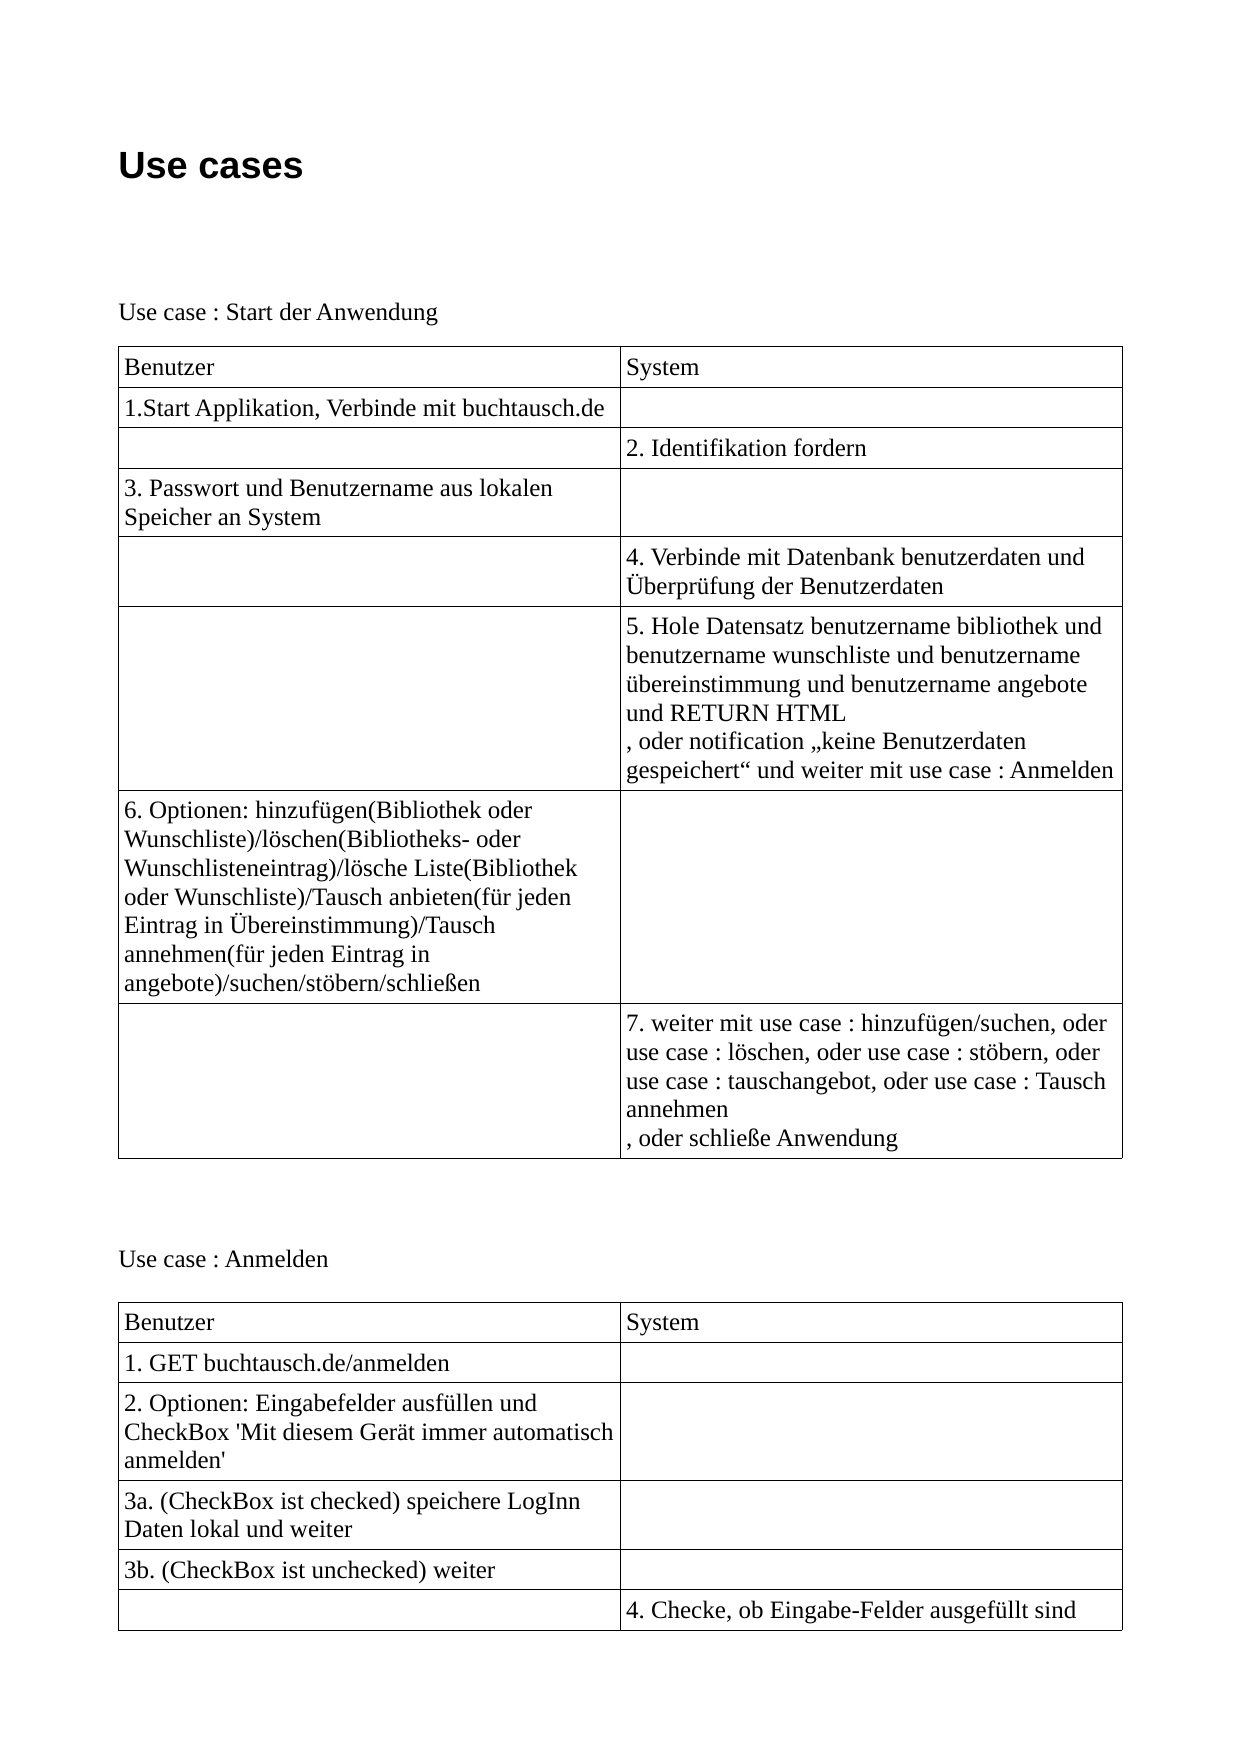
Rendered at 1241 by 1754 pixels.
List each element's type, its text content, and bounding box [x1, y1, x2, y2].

table_cell [119, 1590, 620, 1630]
table_cell [119, 607, 620, 789]
table_cell [119, 428, 620, 467]
table_cell [621, 388, 1122, 427]
table_header System [621, 347, 1122, 387]
text Use case : Anmelden [118, 1244, 1122, 1273]
table_cell [621, 791, 1122, 1002]
table_cell 4. Checke, ob Eingabe-Felder ausgefüllt sind [621, 1590, 1122, 1630]
table_cell [621, 1343, 1122, 1382]
table_cell [621, 469, 1122, 536]
table_header Benutzer [119, 347, 620, 387]
table_cell 7. weiter mit use case : hinzufügen/suchen, oder use case : löschen, oder use case : stöbern, oder use case : tauschangebot, oder use case : Tausch annehmen , oder schließe Anwendung [621, 1004, 1122, 1158]
table_cell 1. GET buchtausch.de/anmelden [119, 1343, 620, 1382]
table_cell 5. Hole Datensatz benutzername bibliothek und benutzername wunschliste und benutzername übereinstimmung und benutzername angebote und RETURN HTML , oder notification „keine Benutzerdaten gespeichert“ und weiter mit use case : Anmelden [621, 607, 1122, 789]
table_cell [621, 1383, 1122, 1480]
table_cell 3b. (CheckBox ist unchecked) weiter [119, 1550, 620, 1589]
subtitle Use cases [118, 143, 1122, 187]
table_header Benutzer [119, 1303, 620, 1342]
table_cell 1.Start Applikation, Verbinde mit buchtausch.de [119, 388, 620, 427]
table_cell 4. Verbinde mit Datenbank benutzerdaten und Überprüfung der Benutzerdaten [621, 537, 1122, 606]
table_cell 2. Identifikation fordern [621, 428, 1122, 467]
table_cell 3. Passwort und Benutzername aus lokalen Speicher an System [119, 469, 620, 536]
table_cell [621, 1550, 1122, 1589]
table_header System [621, 1303, 1122, 1342]
table_cell 2. Optionen: Eingabefelder ausfüllen und CheckBox 'Mit diesem Gerät immer automatisch anmelden' [119, 1383, 620, 1480]
table_cell 6. Optionen: hinzufügen(Bibliothek oder Wunschliste)/löschen(Bibliotheks- oder Wunschlisteneintrag)/lösche Liste(Bibliothek oder Wunschliste)/Tausch anbieten(für jeden Eintrag in Übereinstimmung)/Tausch annehmen(für jeden Eintrag in angebote)/suchen/stöbern/schließen [119, 791, 620, 1002]
table_cell 3a. (CheckBox ist checked) speichere LogInn Daten lokal und weiter [119, 1481, 620, 1549]
table_cell [119, 1004, 620, 1158]
text Use case : Start der Anwendung [118, 297, 1122, 326]
table_cell [119, 537, 620, 606]
table_cell [621, 1481, 1122, 1549]
